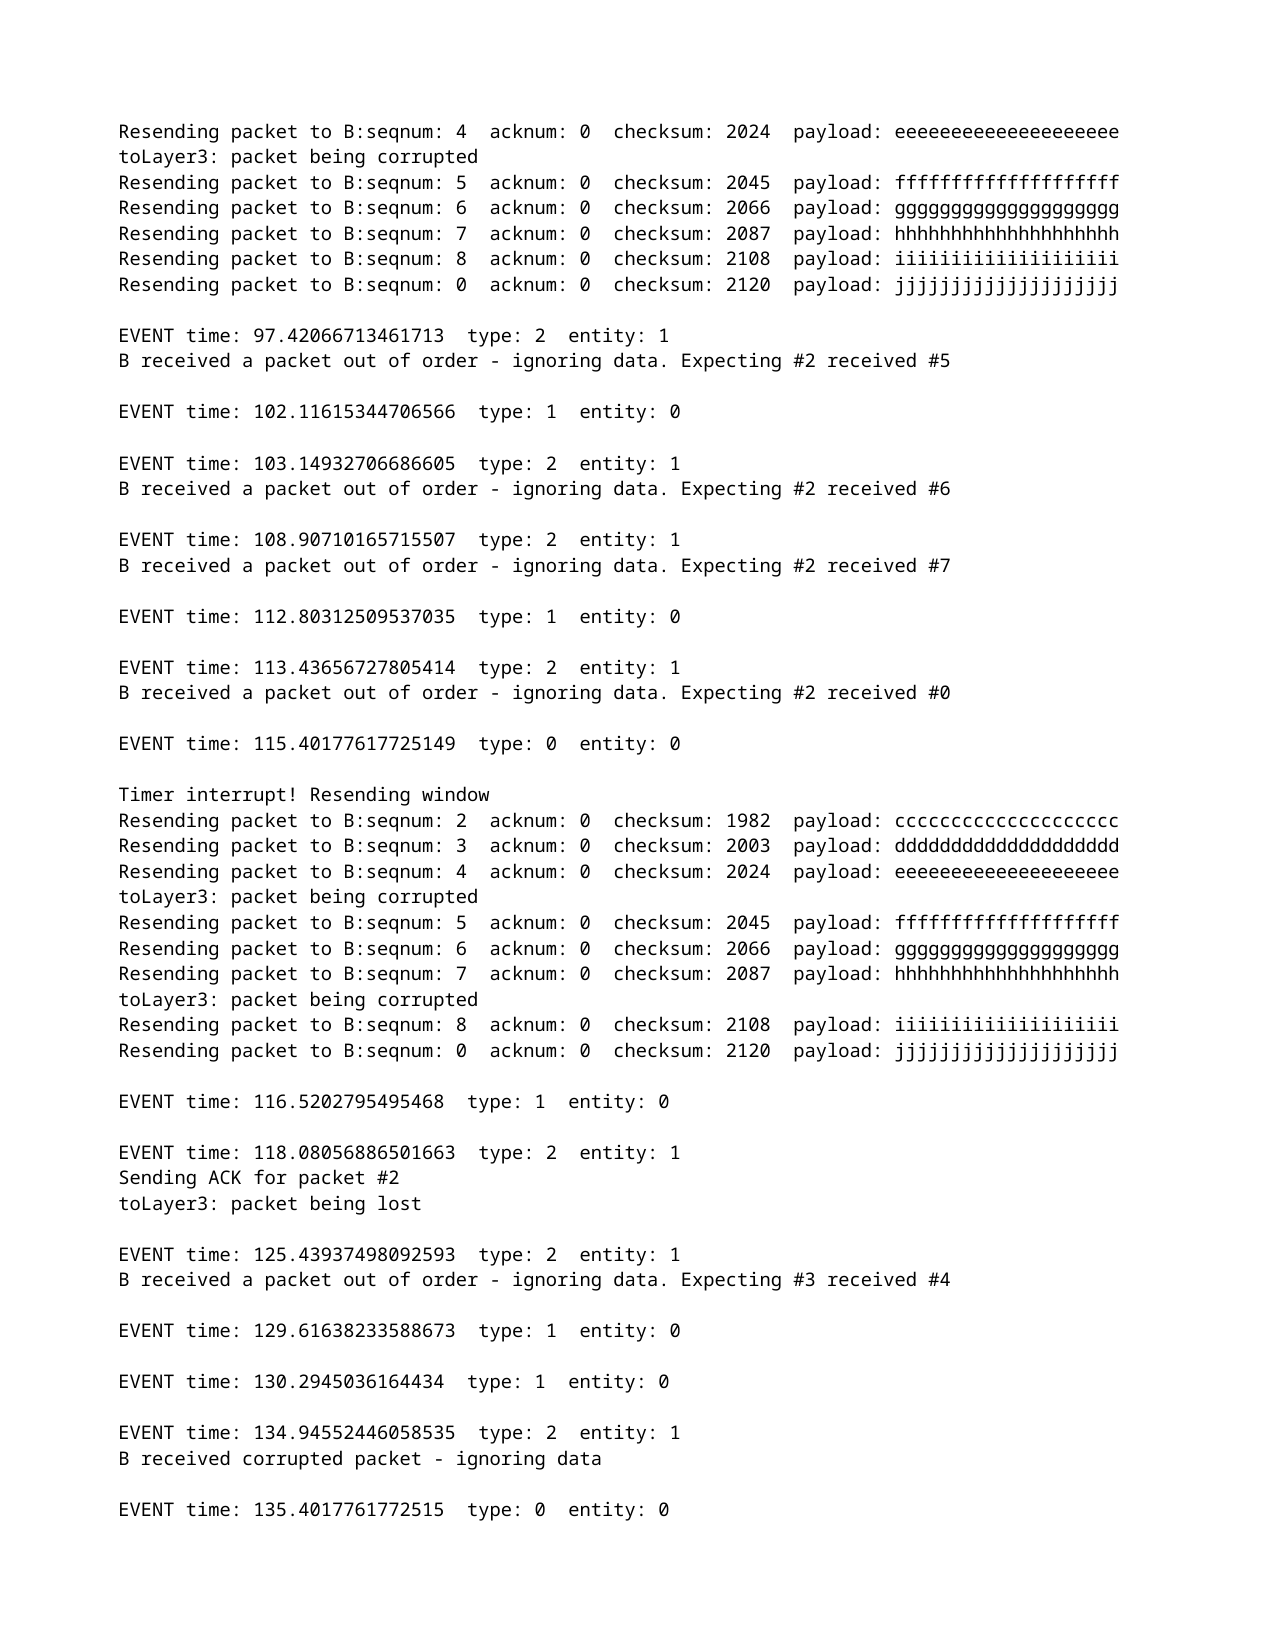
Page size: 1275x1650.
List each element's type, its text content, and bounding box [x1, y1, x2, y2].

text Resending packet to B:seqnum: 6 acknum: 0 checksum: 2066 payload: gggggggggggggggggggg [118, 935, 1157, 960]
text Resending packet to B:seqnum: 5 acknum: 0 checksum: 2045 payload: ffffffffffffffffffff [118, 169, 1157, 195]
text Resending packet to B:seqnum: 6 acknum: 0 checksum: 2066 payload: gggggggggggggggggggg [118, 195, 1157, 220]
text Resending packet to B:seqnum: 0 acknum: 0 checksum: 2120 payload: jjjjjjjjjjjjjjjjjjjj [118, 271, 1157, 297]
text B received a packet out of order - ignoring data. Expecting #2 received #5 [118, 348, 1157, 373]
text B received a packet out of order - ignoring data. Expecting #2 received #6 [118, 475, 1157, 501]
text Resending packet to B:seqnum: 5 acknum: 0 checksum: 2045 payload: ffffffffffffffffffff [118, 909, 1157, 935]
text EVENT time: 134.94552446058535 type: 2 entity: 1 [118, 1420, 1157, 1445]
text EVENT time: 125.43937498092593 type: 2 entity: 1 [118, 1241, 1157, 1267]
text EVENT time: 112.80312509537035 type: 1 entity: 0 [118, 603, 1157, 628]
text Resending packet to B:seqnum: 4 acknum: 0 checksum: 2024 payload: eeeeeeeeeeeeeeeeeeee [118, 118, 1157, 144]
text EVENT time: 102.11615344706566 type: 1 entity: 0 [118, 399, 1157, 424]
text EVENT time: 135.4017761772515 type: 0 entity: 0 [118, 1496, 1157, 1522]
text EVENT time: 108.90710165715507 type: 2 entity: 1 [118, 526, 1157, 552]
text EVENT time: 115.40177617725149 type: 0 entity: 0 [118, 731, 1157, 756]
text Resending packet to B:seqnum: 8 acknum: 0 checksum: 2108 payload: iiiiiiiiiiiiiiiiiiii [118, 246, 1157, 271]
text Resending packet to B:seqnum: 4 acknum: 0 checksum: 2024 payload: eeeeeeeeeeeeeeeeeeee [118, 858, 1157, 884]
text toLayer3: packet being corrupted [118, 986, 1157, 1011]
text Resending packet to B:seqnum: 7 acknum: 0 checksum: 2087 payload: hhhhhhhhhhhhhhhhhhhh [118, 220, 1157, 246]
text EVENT time: 118.08056886501663 type: 2 entity: 1 [118, 1139, 1157, 1164]
text Timer interrupt! Resending window [118, 782, 1157, 807]
text Resending packet to B:seqnum: 2 acknum: 0 checksum: 1982 payload: cccccccccccccccccccc [118, 807, 1157, 833]
text toLayer3: packet being corrupted [118, 884, 1157, 909]
text EVENT time: 103.14932706686605 type: 2 entity: 1 [118, 450, 1157, 475]
text toLayer3: packet being lost [118, 1190, 1157, 1216]
text Resending packet to B:seqnum: 3 acknum: 0 checksum: 2003 payload: dddddddddddddddddddd [118, 833, 1157, 858]
text Sending ACK for packet #2 [118, 1164, 1157, 1190]
text Resending packet to B:seqnum: 7 acknum: 0 checksum: 2087 payload: hhhhhhhhhhhhhhhhhhhh [118, 960, 1157, 986]
text Resending packet to B:seqnum: 8 acknum: 0 checksum: 2108 payload: iiiiiiiiiiiiiiiiiiii [118, 1011, 1157, 1037]
text B received corrupted packet - ignoring data [118, 1445, 1157, 1471]
text B received a packet out of order - ignoring data. Expecting #2 received #0 [118, 679, 1157, 705]
text EVENT time: 130.2945036164434 type: 1 entity: 0 [118, 1369, 1157, 1394]
text EVENT time: 116.5202795495468 type: 1 entity: 0 [118, 1088, 1157, 1113]
text EVENT time: 113.43656727805414 type: 2 entity: 1 [118, 654, 1157, 679]
text B received a packet out of order - ignoring data. Expecting #3 received #4 [118, 1267, 1157, 1292]
text EVENT time: 97.42066713461713 type: 2 entity: 1 [118, 322, 1157, 348]
text Resending packet to B:seqnum: 0 acknum: 0 checksum: 2120 payload: jjjjjjjjjjjjjjjjjjjj [118, 1037, 1157, 1062]
text EVENT time: 129.61638233588673 type: 1 entity: 0 [118, 1318, 1157, 1343]
text toLayer3: packet being corrupted [118, 144, 1157, 169]
text B received a packet out of order - ignoring data. Expecting #2 received #7 [118, 552, 1157, 577]
